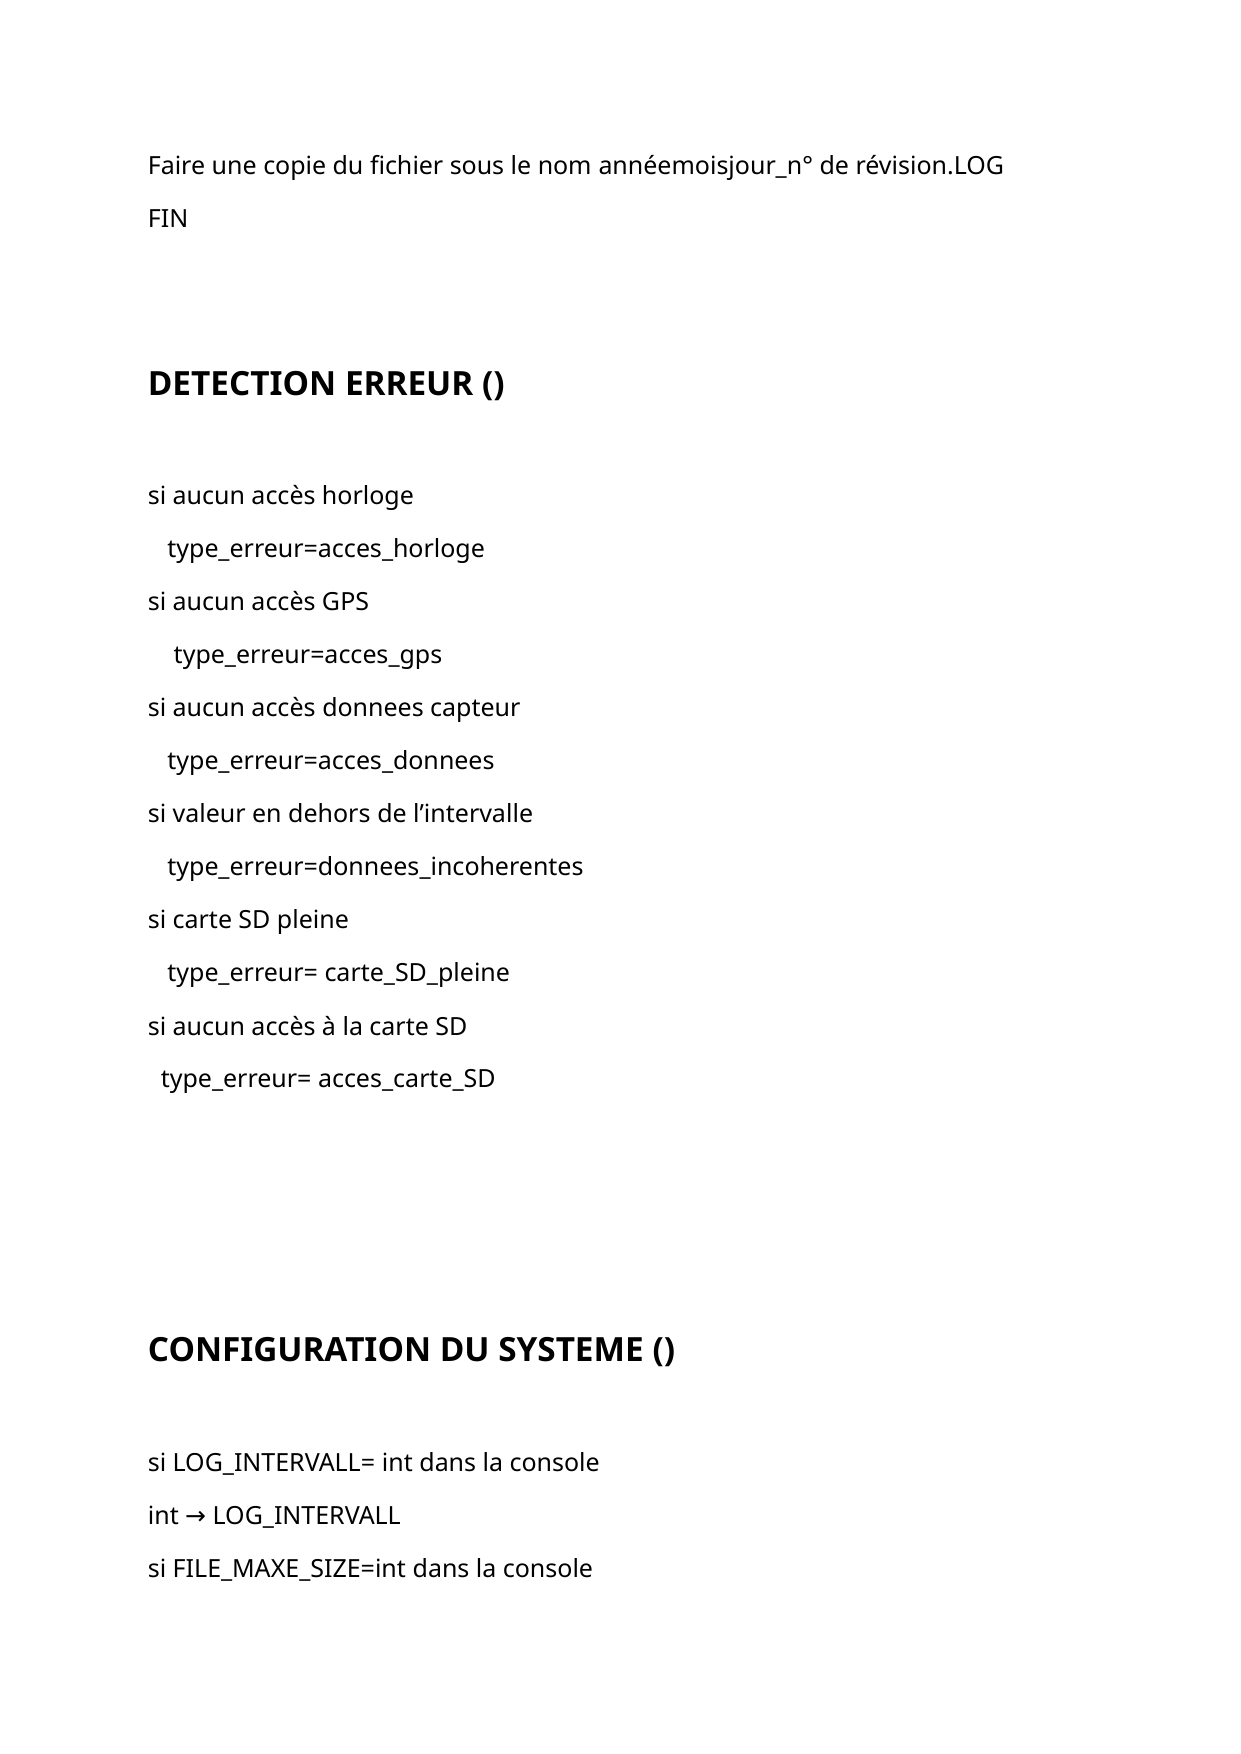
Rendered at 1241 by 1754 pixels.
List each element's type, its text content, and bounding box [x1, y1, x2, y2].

text type_erreur=acces_donnees [148, 743, 1093, 777]
text si aucun accès donnees capteur [148, 690, 1093, 724]
text FIN [148, 201, 1093, 235]
text CONFIGURATION DU SYSTEME () [148, 1326, 1093, 1372]
text si aucun accès GPS [148, 584, 1093, 618]
text type_erreur=donnees_incoherentes [148, 849, 1093, 883]
text si aucun accès à la carte SD [148, 1008, 1093, 1042]
text DETECTION ERREUR () [148, 360, 1093, 405]
text si carte SD pleine [148, 902, 1093, 936]
text si valeur en dehors de l’intervalle [148, 796, 1093, 830]
text si aucun accès horloge [148, 478, 1093, 512]
text type_erreur= carte_SD_pleine [148, 955, 1093, 989]
text type_erreur= acces_carte_SD [148, 1061, 1093, 1095]
text si LOG_INTERVALL= int dans la console [148, 1444, 1093, 1478]
text type_erreur=acces_gps [148, 637, 1093, 671]
text int → LOG_INTERVALL [148, 1497, 1093, 1532]
text Faire une copie du fichier sous le nom annéemoisjour_n° de révision.LOG [148, 148, 1093, 182]
text si FILE_MAXE_SIZE=int dans la console [148, 1551, 1093, 1584]
text type_erreur=acces_horloge [148, 531, 1093, 565]
